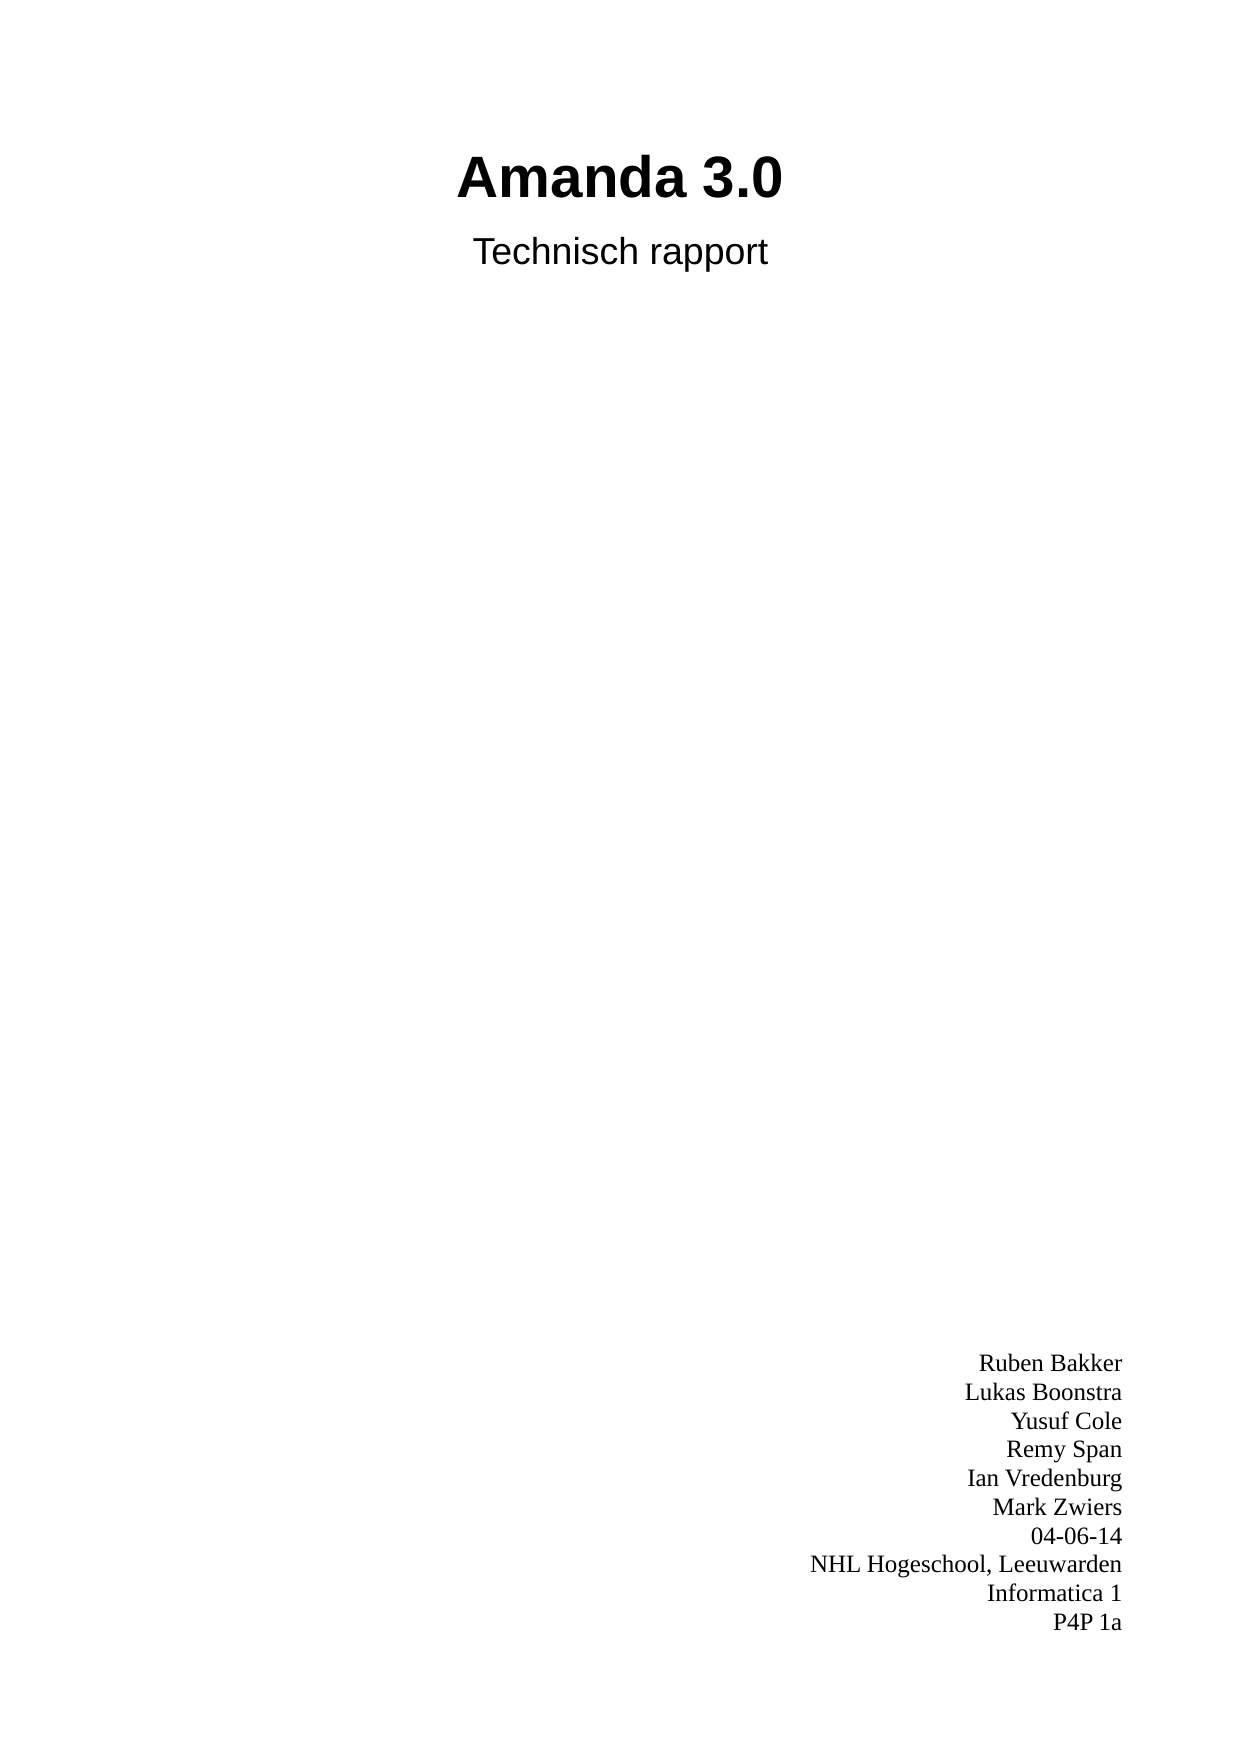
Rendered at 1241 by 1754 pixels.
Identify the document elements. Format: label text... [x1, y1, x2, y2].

subtitle Technisch rapport [118, 229, 1122, 272]
title Amanda 3.0 [118, 143, 1122, 210]
